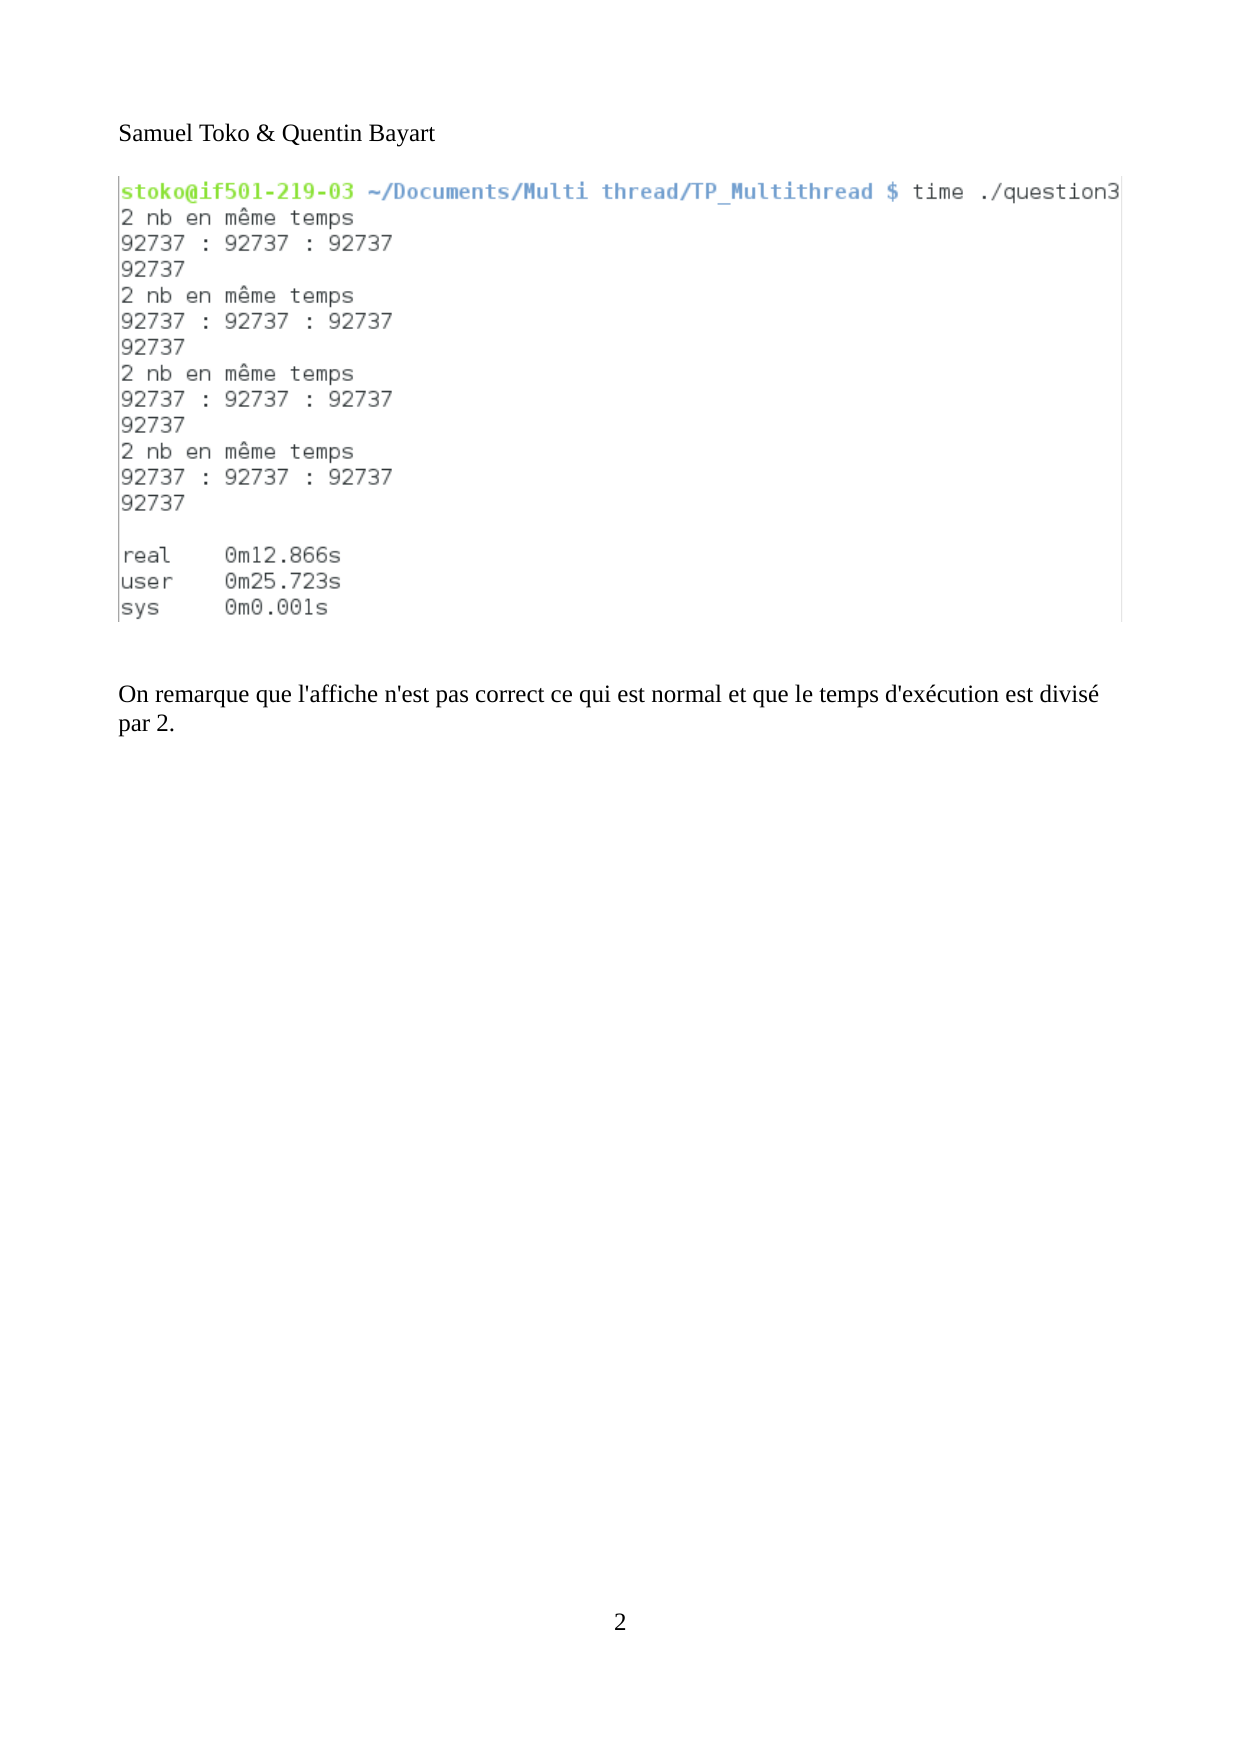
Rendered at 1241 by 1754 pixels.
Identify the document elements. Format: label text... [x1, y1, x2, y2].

picture [118, 176, 1123, 622]
text On remarque que l'affiche n'est pas correct ce qui est normal et que le temps d'exécution est divisé par 2. [118, 679, 1122, 736]
